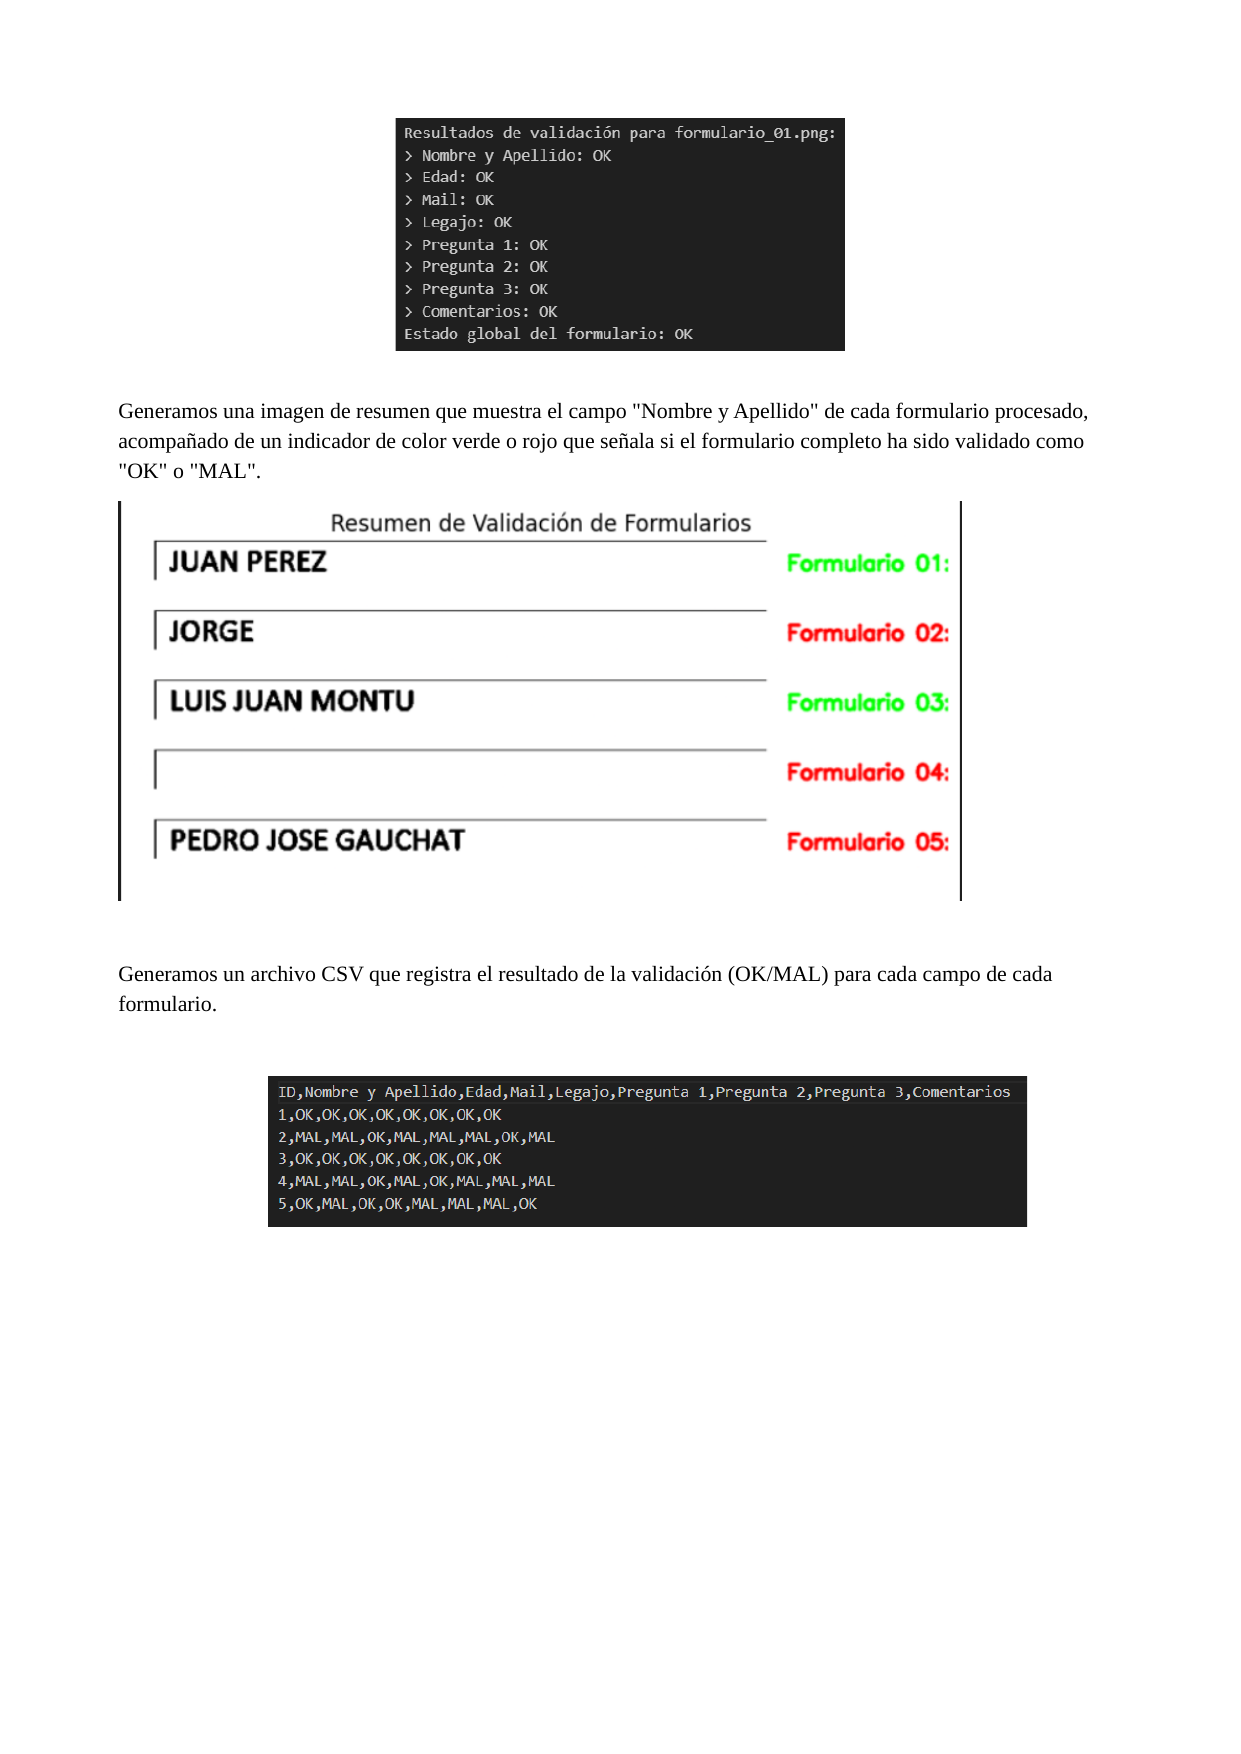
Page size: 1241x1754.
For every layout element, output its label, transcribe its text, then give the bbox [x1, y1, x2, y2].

picture [395, 118, 845, 351]
text Generamos un archivo CSV que registra el resultado de la validación (OK/MAL) para cada campo de cada formulario. [118, 961, 1122, 1017]
text Generamos una imagen de resumen que muestra el campo "Nombre y Apellido" de cada formulario procesado, acompañado de un indicador de color verde o rojo que señala si el formulario completo ha sido validado como "OK" o "MAL". [118, 398, 1122, 483]
picture [268, 1076, 1028, 1227]
picture [118, 501, 962, 901]
